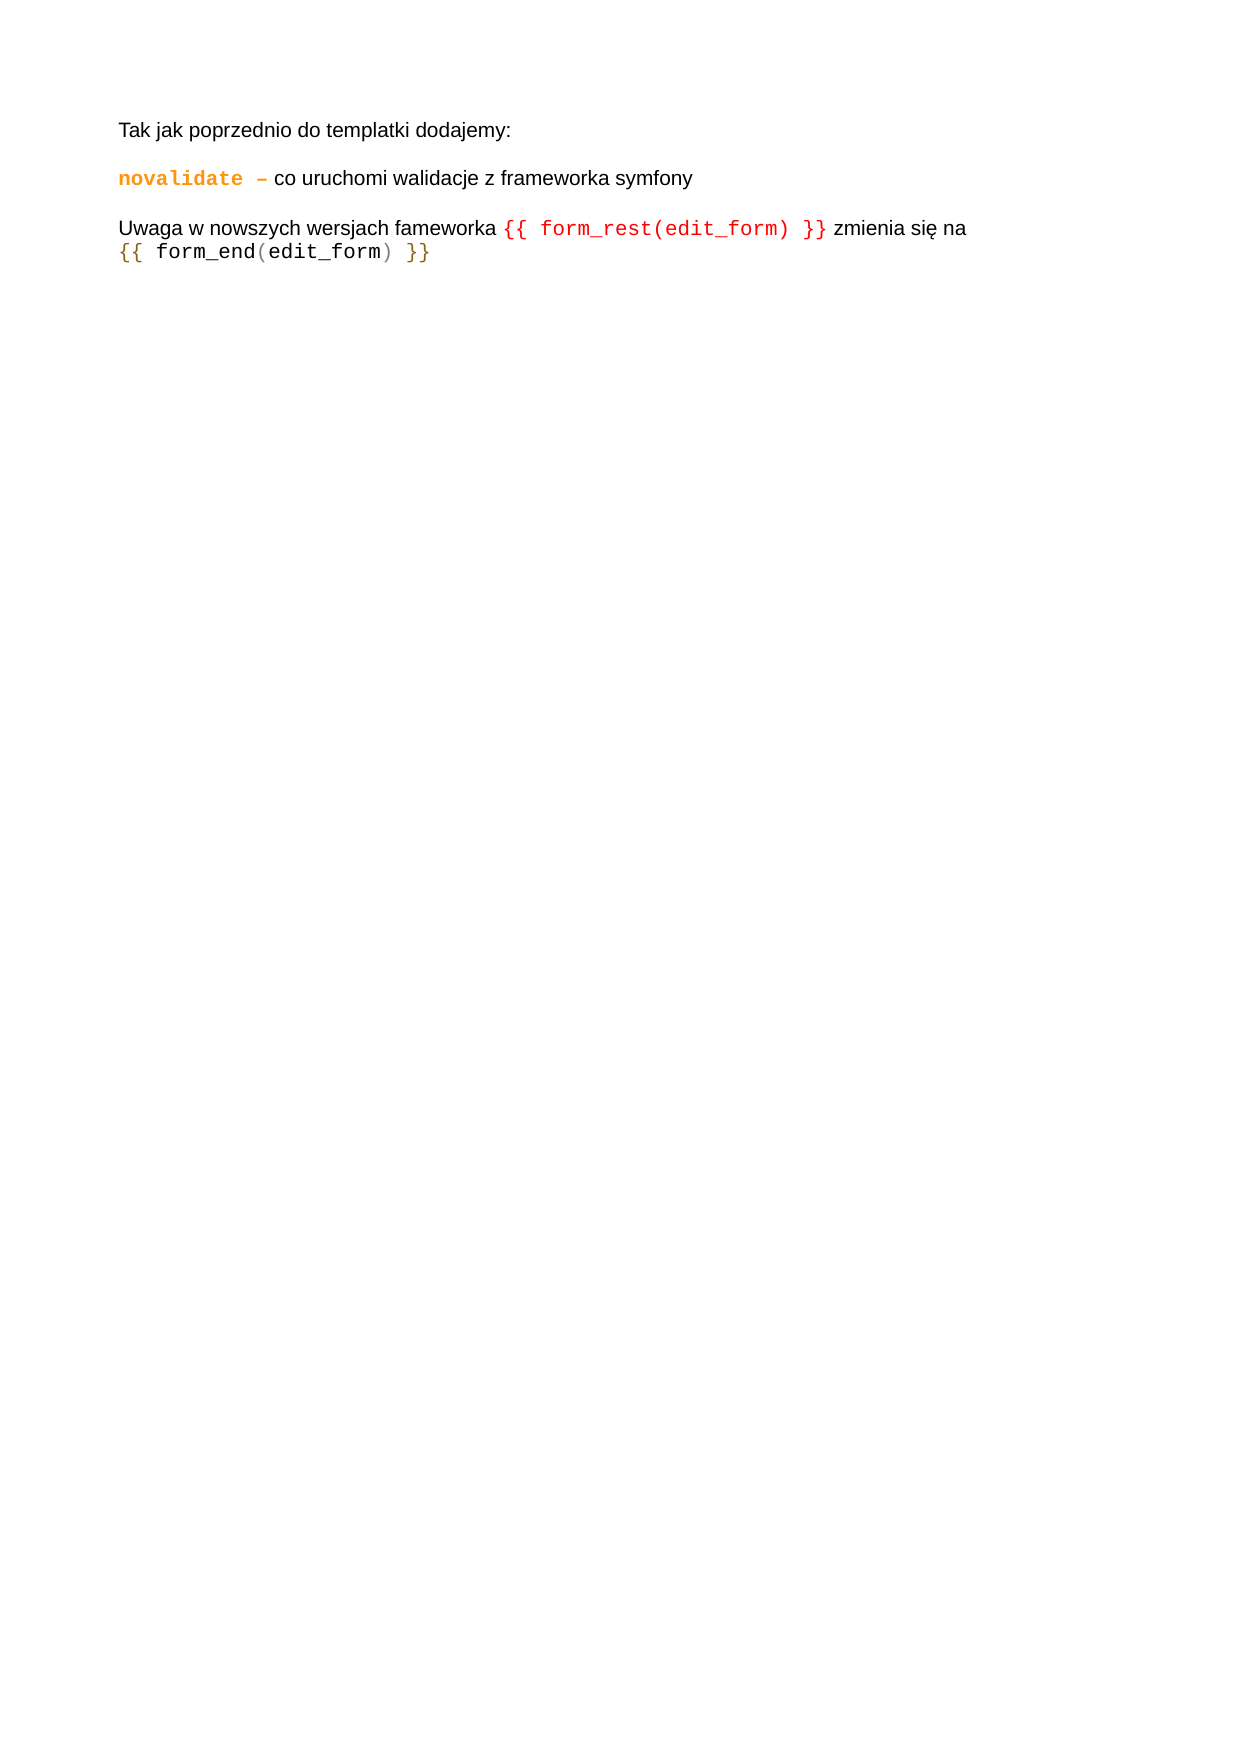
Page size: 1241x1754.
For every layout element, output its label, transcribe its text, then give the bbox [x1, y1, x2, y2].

text Uwaga w nowszych wersjach fameworka {{ form_rest(edit_form) }} zmienia się na [118, 216, 1122, 241]
text novalidate – co uruchomi walidacje z frameworka symfony [118, 166, 1122, 192]
text Tak jak poprzednio do templatki dodajemy: [118, 118, 1122, 142]
text {{ form_end(edit_form) }} [118, 241, 1122, 265]
